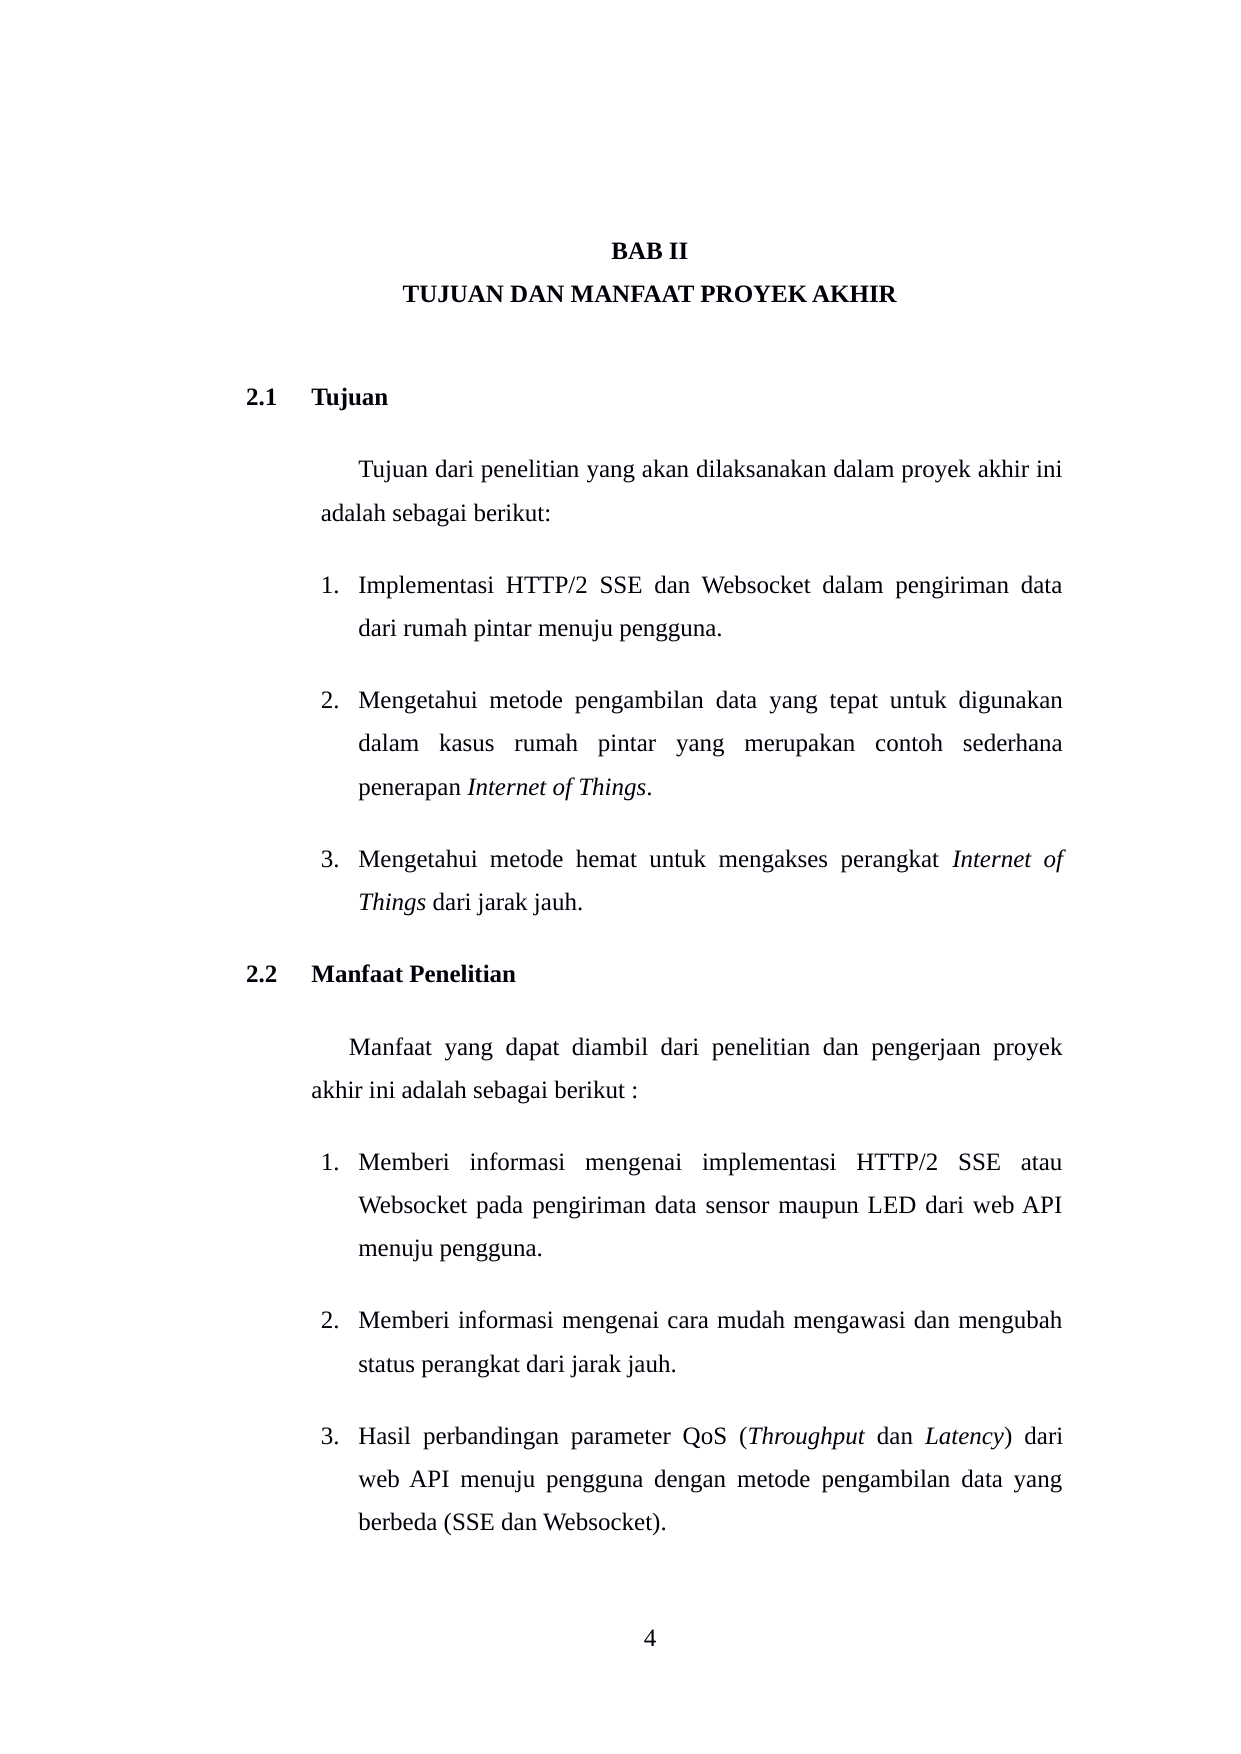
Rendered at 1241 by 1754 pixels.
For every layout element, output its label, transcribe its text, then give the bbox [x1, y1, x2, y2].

subtitle 2.1 Tujuan [246, 382, 1063, 411]
text Manfaat yang dapat diambil dari penelitian dan pengerjaan proyek akhir ini adalah sebagai berikut : [311, 1032, 1063, 1103]
text Tujuan dari penelitian yang akan dilaksanakan dalam proyek akhir ini adalah sebagai berikut: [321, 454, 1063, 526]
list Memberi informasi mengenai cara mudah mengawasi dan mengubah status perangkat dari jarak jauh. [321, 1306, 1063, 1377]
list Hasil perbandingan parameter QoS (Throughput dan Latency) dari web API menuju pengguna dengan metode pengambilan data yang berbeda (SSE dan Websocket). [321, 1421, 1063, 1536]
subtitle BAB II TUJUAN DAN MANFAAT PROYEK AKHIR [236, 236, 1063, 308]
subtitle 2.2 Manfaat Penelitian [246, 959, 1063, 988]
list Implementasi HTTP/2 SSE dan Websocket dalam pengiriman data dari rumah pintar menuju pengguna. [321, 570, 1063, 642]
list Mengetahui metode hemat untuk mengakses perangkat Internet of Things dari jarak jauh. [321, 844, 1063, 916]
list Mengetahui metode pengambilan data yang tepat untuk digunakan dalam kasus rumah pintar yang merupakan contoh sederhana penerapan Internet of Things. [321, 685, 1063, 800]
list Memberi informasi mengenai implementasi HTTP/2 SSE atau Websocket pada pengiriman data sensor maupun LED dari web API menuju pengguna. [321, 1147, 1063, 1262]
